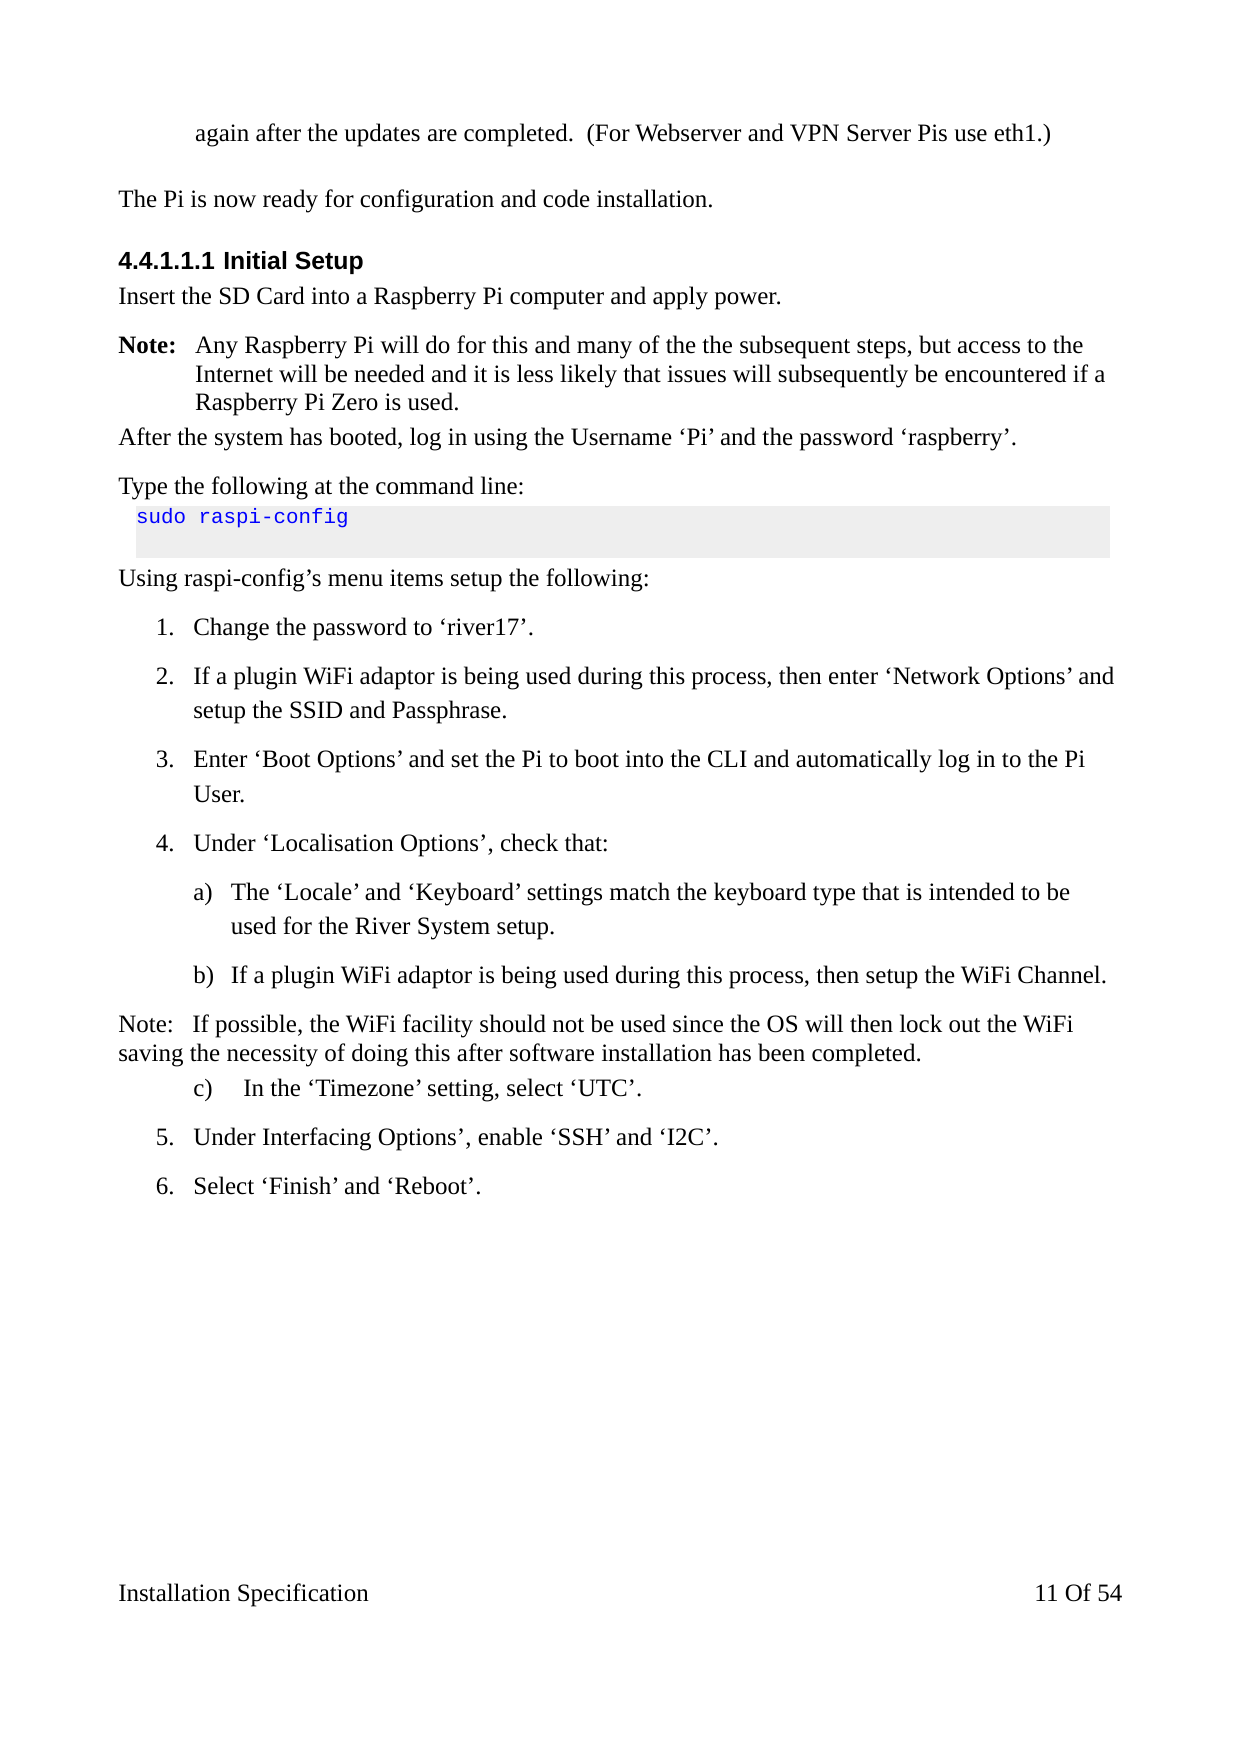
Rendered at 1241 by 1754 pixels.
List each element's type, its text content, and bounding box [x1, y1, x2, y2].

text After the system has booted, log in using the Username ‘Pi’ and the password ‘raspberry’. [118, 422, 1122, 451]
text Note: Any Raspberry Pi will do for this and many of the the subsequent steps, but access to the Internet will be needed and it is less likely that issues will subsequently be encountered if a Raspberry Pi Zero is used. [118, 330, 1122, 416]
list Change the password to ‘river17’. [156, 612, 1122, 640]
text again after the updates are completed. (For Webserver and VPN Server Pis use eth1.) [118, 118, 1122, 147]
list The ‘Locale’ and ‘Keyboard’ settings match the keyboard type that is intended to be used for the River System setup. [193, 877, 1122, 940]
list Note: If possible, the WiFi facility should not be used since the OS will then lock out the WiFi saving the necessity of doing this after software installation has been completed. [118, 1009, 1122, 1067]
list If a plugin WiFi adaptor is being used during this process, then setup the WiFi Channel. [193, 960, 1122, 989]
list Under Interfacing Options’, enable ‘SSH’ and ‘I2C’. [156, 1122, 1122, 1151]
list Enter ‘Boot Options’ and set the Pi to boot into the CLI and automatically log in to the Pi User. [156, 744, 1122, 807]
list Select ‘Finish’ and ‘Reboot’. [156, 1171, 1122, 1200]
text sudo raspi-config [136, 506, 1110, 529]
list Under ‘Localisation Options’, check that: [156, 828, 1122, 857]
text Using raspi-config’s menu items setup the following: [118, 563, 1122, 591]
list In the ‘Timezone’ setting, select ‘UTC’. [193, 1073, 1122, 1102]
subtitle Initial Setup [118, 246, 1122, 275]
list If a plugin WiFi adaptor is being used during this process, then enter ‘Network Options’ and setup the SSID and Passphrase. [156, 661, 1122, 724]
text Insert the SD Card into a Raspberry Pi computer and apply power. [118, 281, 1122, 310]
text Type the following at the command line: [118, 471, 1122, 500]
text The Pi is now ready for configuration and code installation. [118, 184, 1122, 213]
